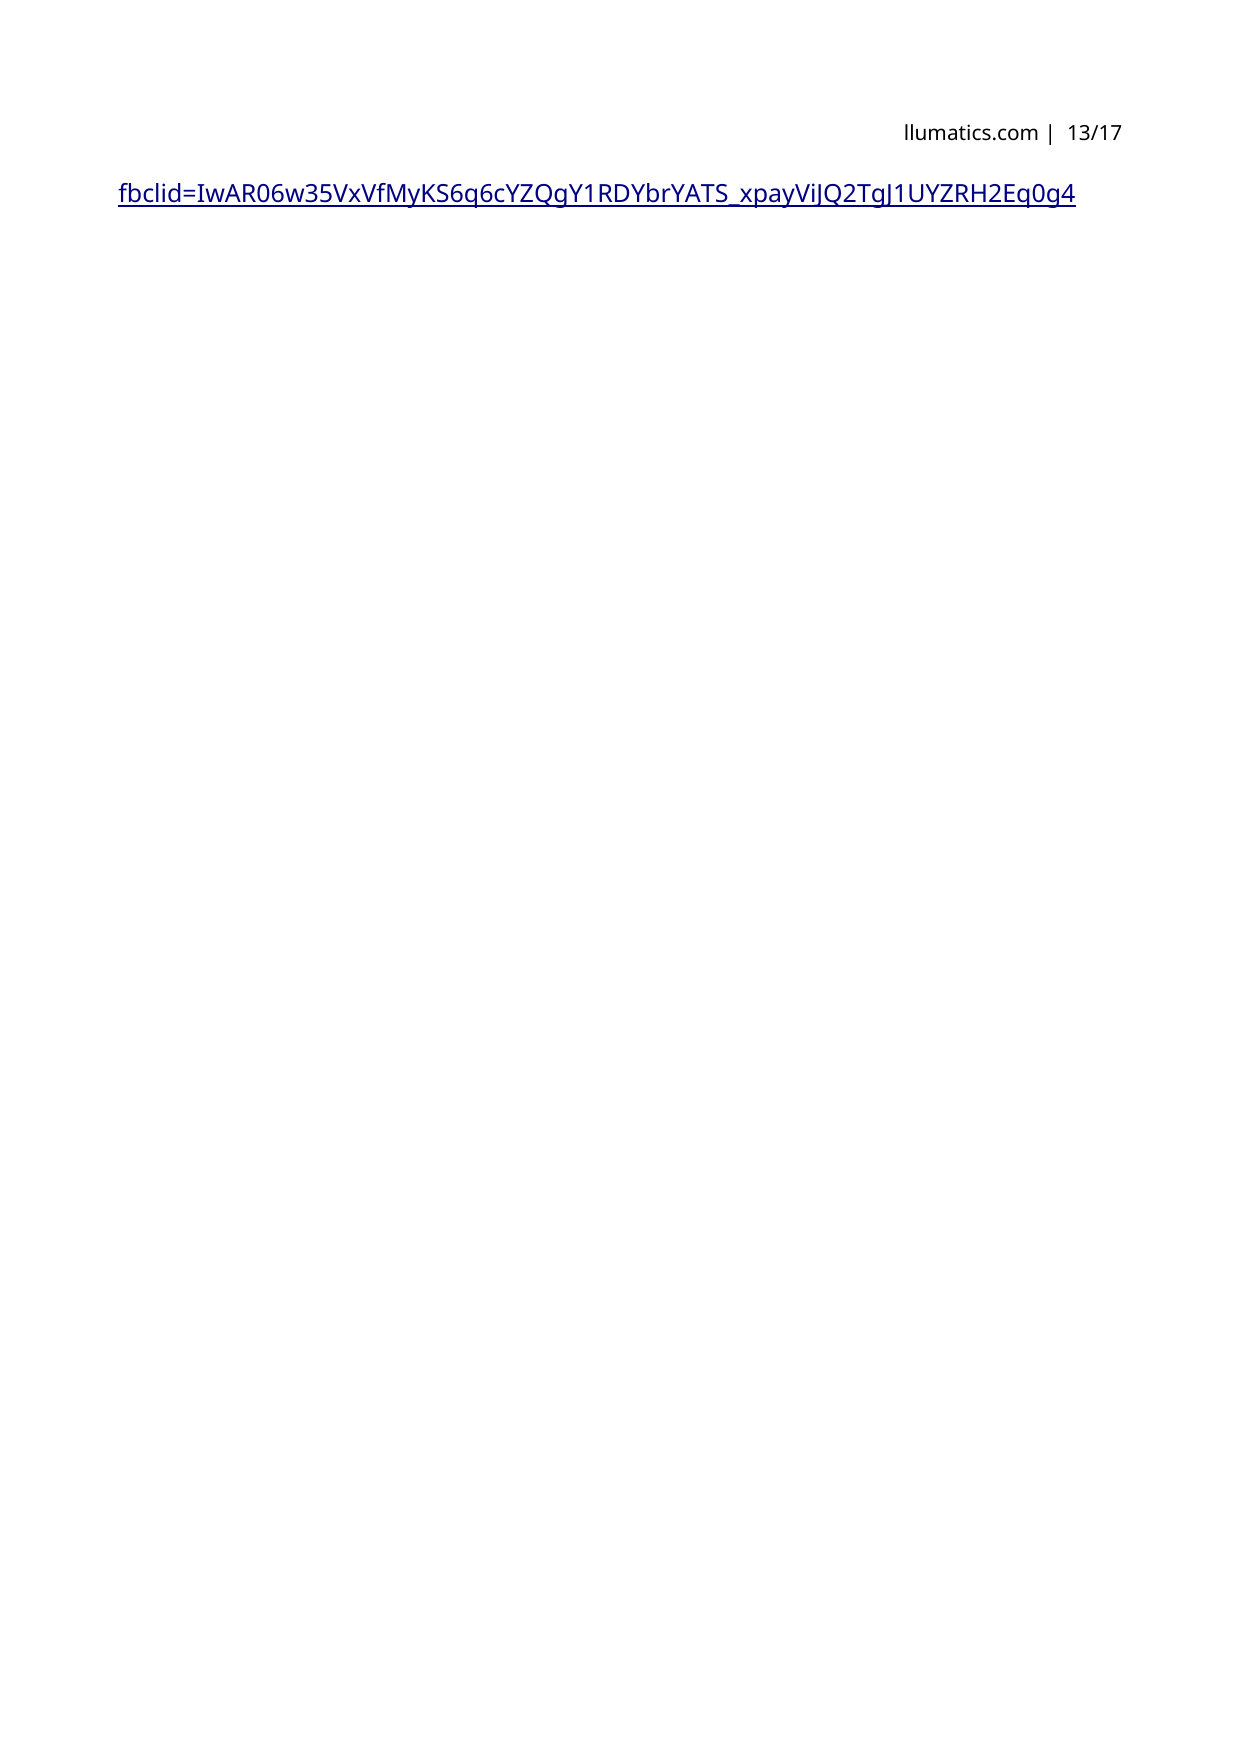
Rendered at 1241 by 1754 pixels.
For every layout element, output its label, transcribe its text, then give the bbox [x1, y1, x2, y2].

text fbclid=IwAR06w35VxVfMyKS6q6cYZQgY1RDYbrYATS_xpayViJQ2TgJ1UYZRH2Eq0g4 [118, 176, 1122, 210]
